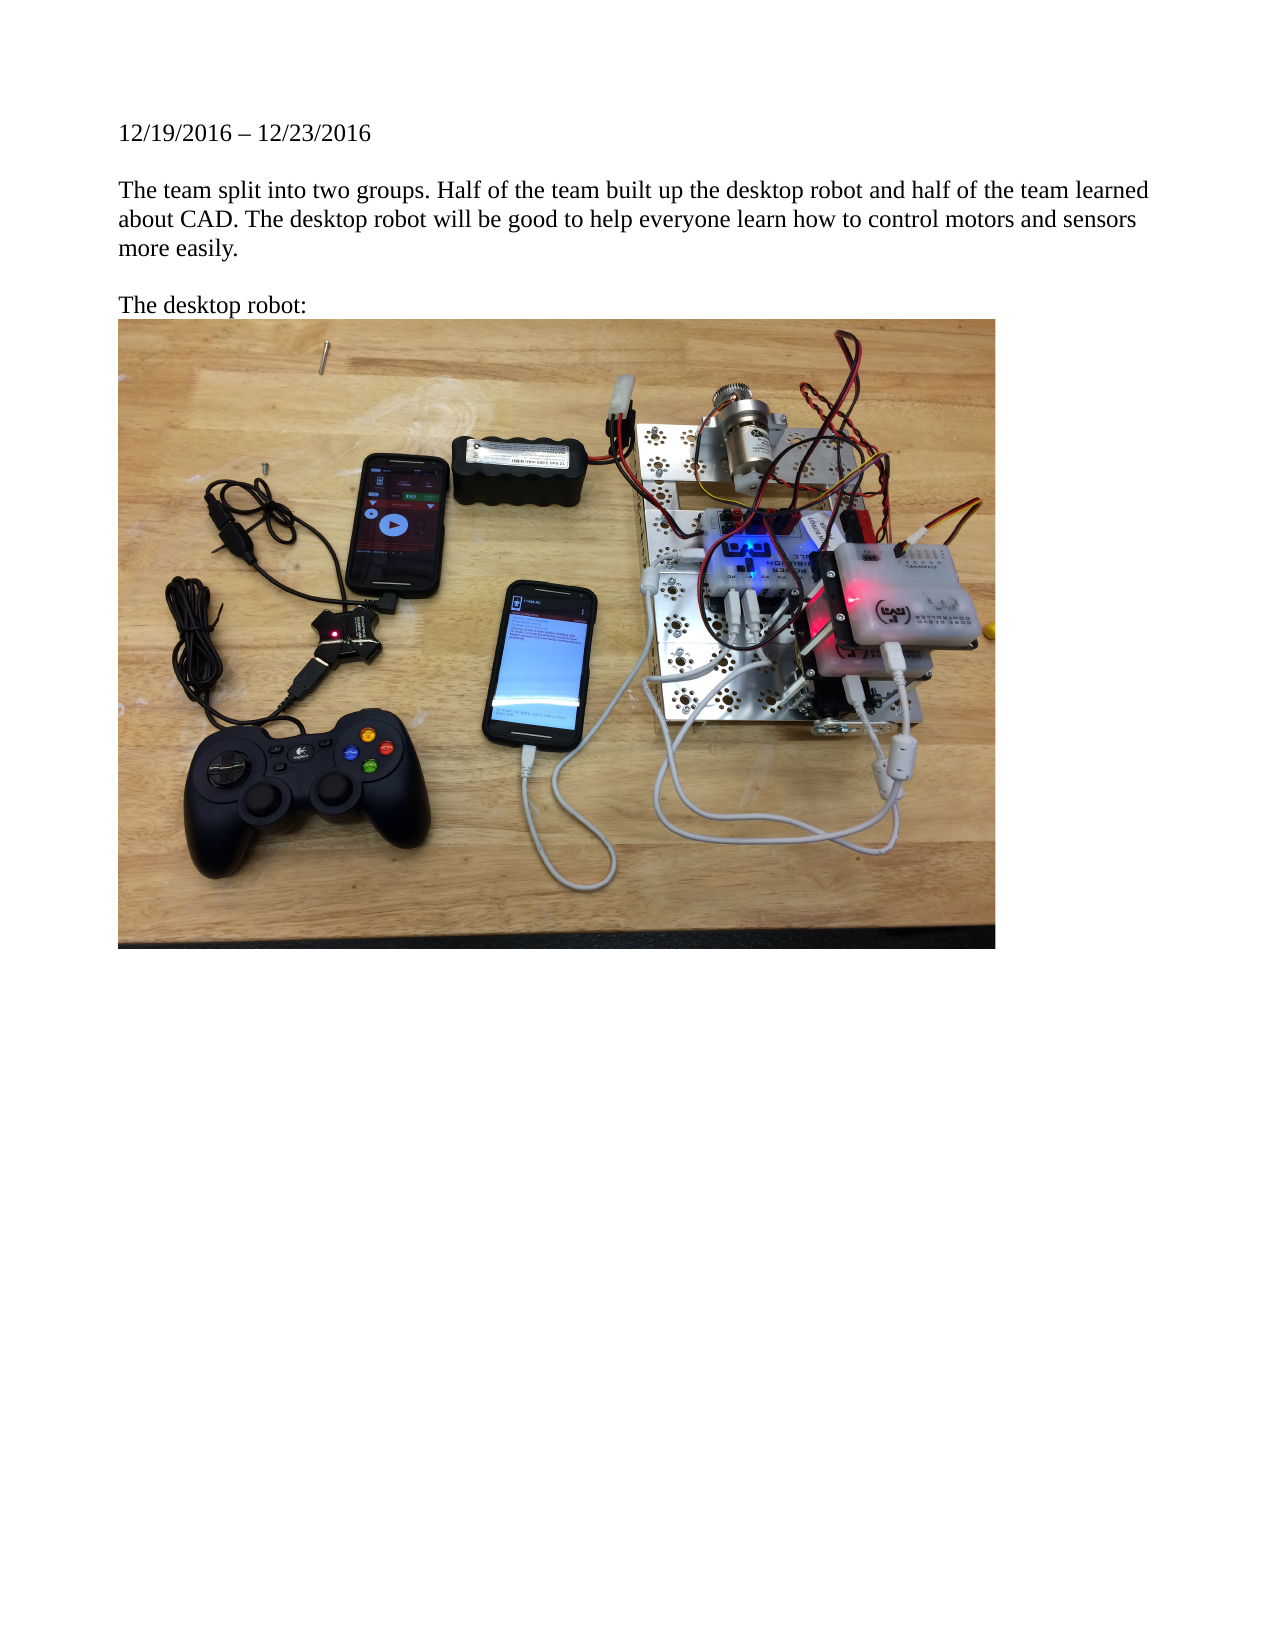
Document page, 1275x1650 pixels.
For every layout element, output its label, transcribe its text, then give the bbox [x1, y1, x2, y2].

text 12/19/2016 – 12/23/2016 [118, 118, 1157, 147]
picture [118, 319, 996, 949]
text The desktop robot: [118, 291, 1157, 319]
text The team split into two groups. Half of the team built up the desktop robot and half of the team learned about CAD. The desktop robot will be good to help everyone learn how to control motors and sensors more easily. [118, 176, 1157, 262]
